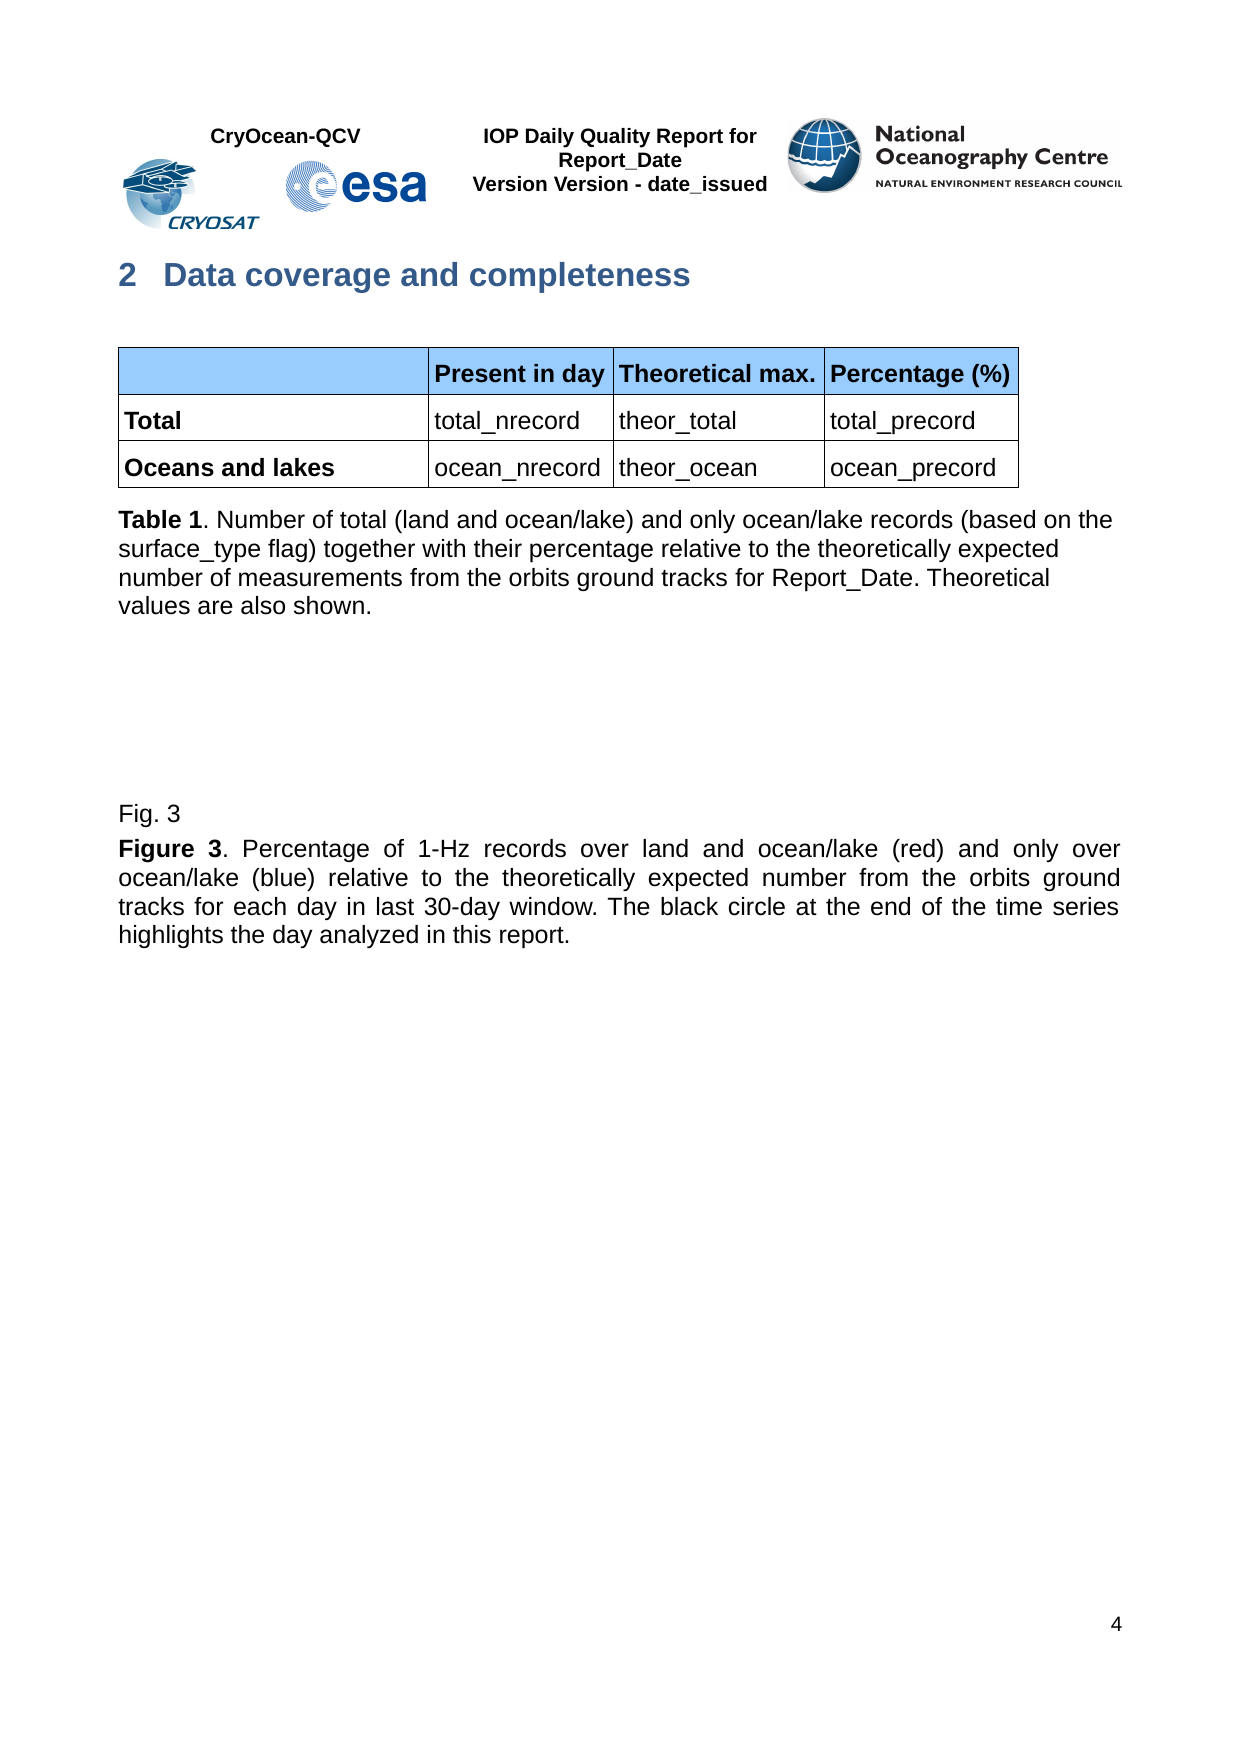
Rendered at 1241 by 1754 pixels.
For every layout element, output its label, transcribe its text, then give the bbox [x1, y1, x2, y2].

table_cell Total [119, 395, 428, 440]
text Fig. 3 [118, 799, 1122, 828]
table_cell theor_ocean [614, 441, 824, 487]
table_cell total_nrecord [429, 395, 613, 440]
text Table 1. Number of total (land and ocean/lake) and only ocean/lake records (based on the surface_type flag) together with their percentage relative to the theoretically expected number of measurements from the orbits ground tracks for Report_Date. Theoretical values are also shown. [118, 505, 1122, 620]
table_header Percentage (%) [825, 348, 1018, 394]
table_header Theoretical max. [614, 348, 824, 394]
picture [285, 159, 427, 212]
table_header [119, 348, 428, 394]
table_cell Oceans and lakes [119, 441, 428, 487]
picture [787, 118, 1123, 193]
table_cell theor_total [614, 395, 824, 440]
table_header Present in day [429, 348, 613, 394]
table_cell total_precord [825, 395, 1018, 440]
text Figure 3. Percentage of 1-Hz records over land and ocean/lake (red) and only over ocean/lake (blue) relative to the theoretically expected number from the orbits ground tracks for each day in last 30-day window. The black circle at the end of the time series highlights the day analyzed in this report. [118, 834, 1122, 949]
table_cell ocean_precord [825, 441, 1018, 487]
subtitle Data coverage and completeness [118, 255, 1122, 294]
table_cell ocean_nrecord [429, 441, 613, 487]
picture [122, 159, 260, 229]
